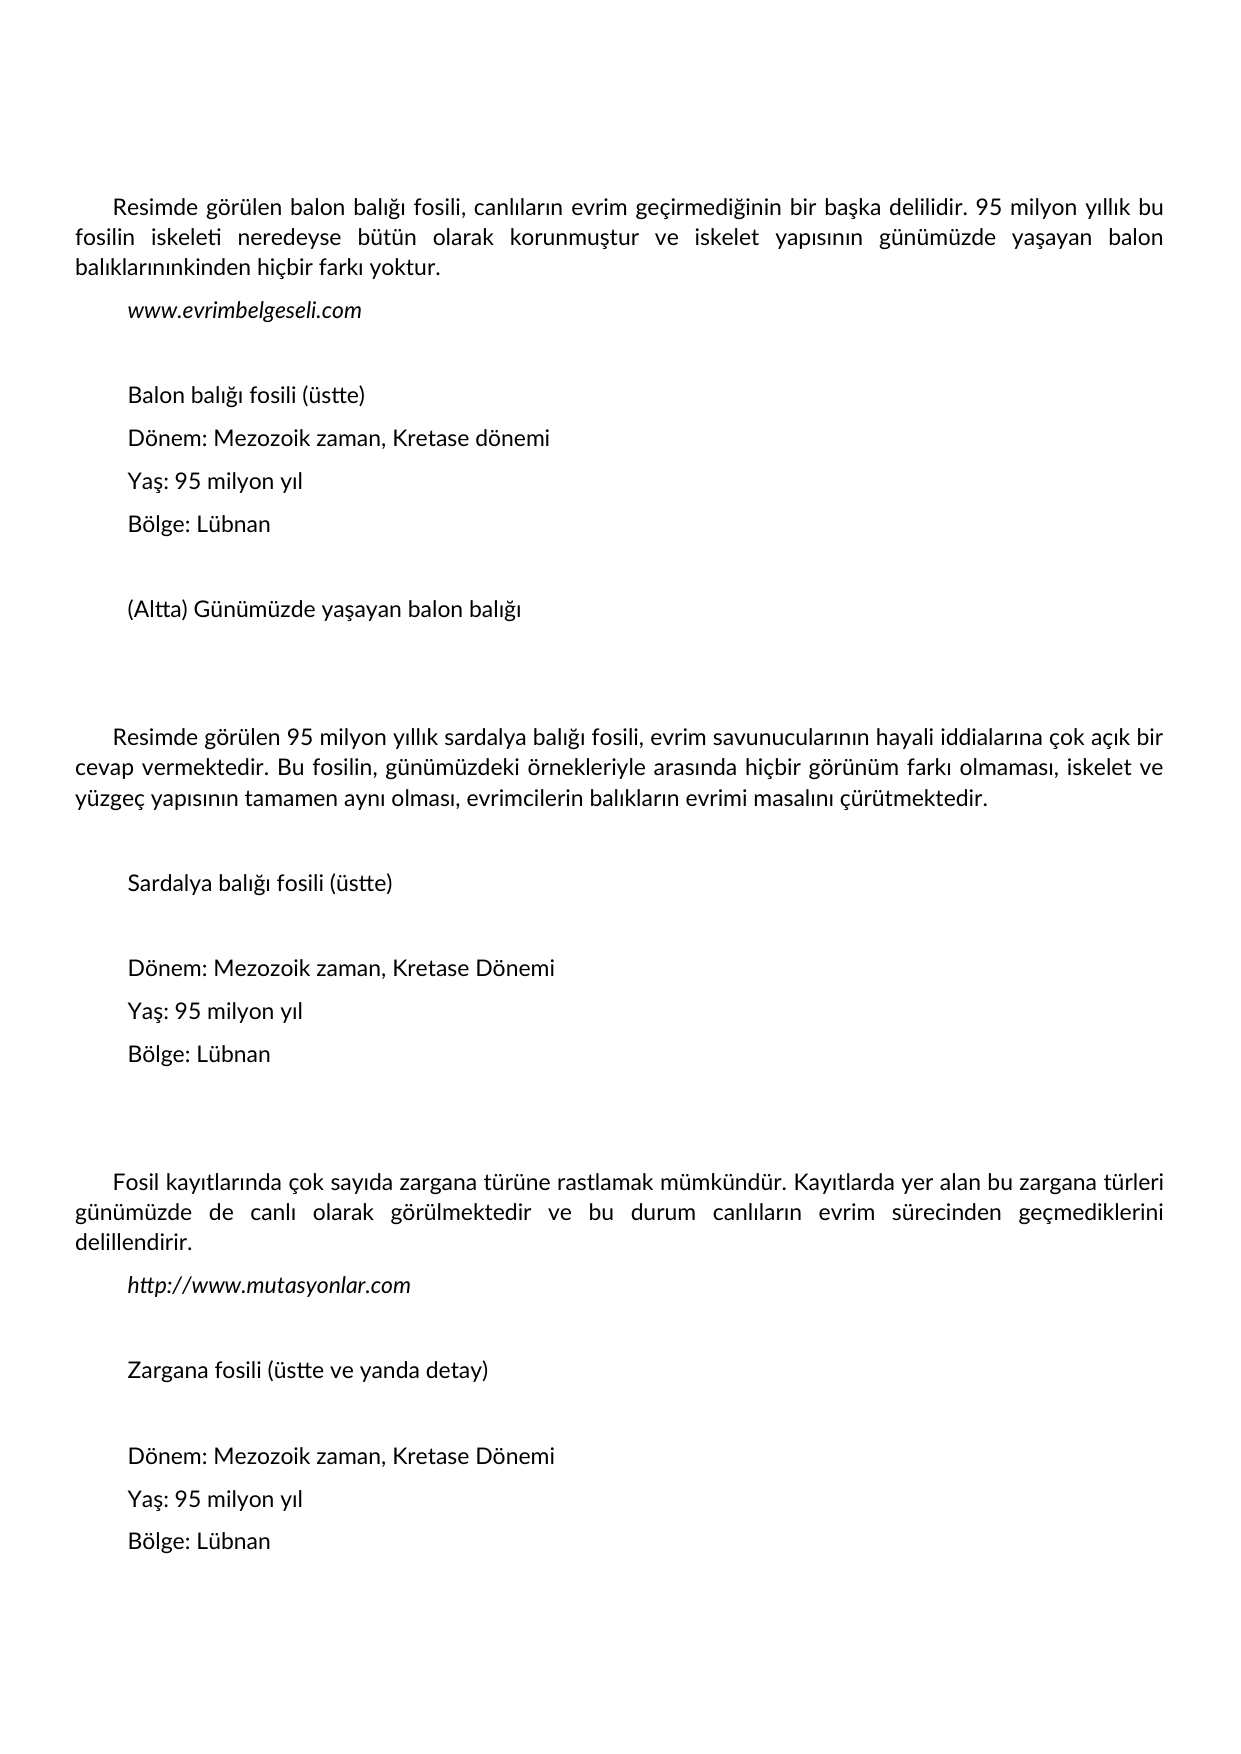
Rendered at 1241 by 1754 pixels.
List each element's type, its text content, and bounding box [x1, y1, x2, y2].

text Zargana fosili (üstte ve yanda detay) [127, 1356, 1143, 1384]
text Dönem: Mezozoik zaman, Kretase Dönemi [127, 1442, 1143, 1469]
text Yaş: 95 milyon yıl [127, 1484, 1143, 1512]
text www.evrimbelgeseli.com [127, 296, 1143, 323]
text Dönem: Mezozoik zaman, Kretase dönemi [127, 424, 1143, 451]
text Yaş: 95 milyon yıl [127, 997, 1143, 1024]
text Fosil kayıtlarında çok sayıda zargana türüne rastlamak mümkündür. Kayıtlarda yer alan bu zargana türleri günümüzde de canlı olarak görülmektedir ve bu durum canlıların evrim sürecinden geçmediklerini delillendirir. [75, 1168, 1165, 1256]
text Bölge: Lübnan [127, 509, 1143, 537]
text Dönem: Mezozoik zaman, Kretase Dönemi [127, 954, 1143, 982]
text http://www.mutasyonlar.com [127, 1271, 1143, 1298]
text Resimde görülen balon balığı fosili, canlıların evrim geçirmediğinin bir başka delilidir. 95 milyon yıllık bu fosilin iskeleti neredeyse bütün olarak korunmuştur ve iskelet yapısının günümüzde yaşayan balon balıklarınınkinden hiçbir farkı yoktur. [75, 193, 1165, 281]
text Yaş: 95 milyon yıl [127, 467, 1143, 494]
text Bölge: Lübnan [127, 1039, 1143, 1067]
text Sardalya balığı fosili (üstte) [127, 869, 1143, 896]
text Resimde görülen 95 milyon yıllık sardalya balığı fosili, evrim savunucularının hayali iddialarına çok açık bir cevap vermektedir. Bu fosilin, günümüzdeki örnekleriyle arasında hiçbir görünüm farkı olmaması, iskelet ve yüzgeç yapısının tamamen aynı olması, evrimcilerin balıkların evrimi masalını çürütmektedir. [75, 723, 1165, 811]
text Bölge: Lübnan [127, 1527, 1143, 1554]
text (Altta) Günümüzde yaşayan balon balığı [127, 595, 1143, 622]
text Balon balığı fosili (üstte) [127, 381, 1143, 409]
